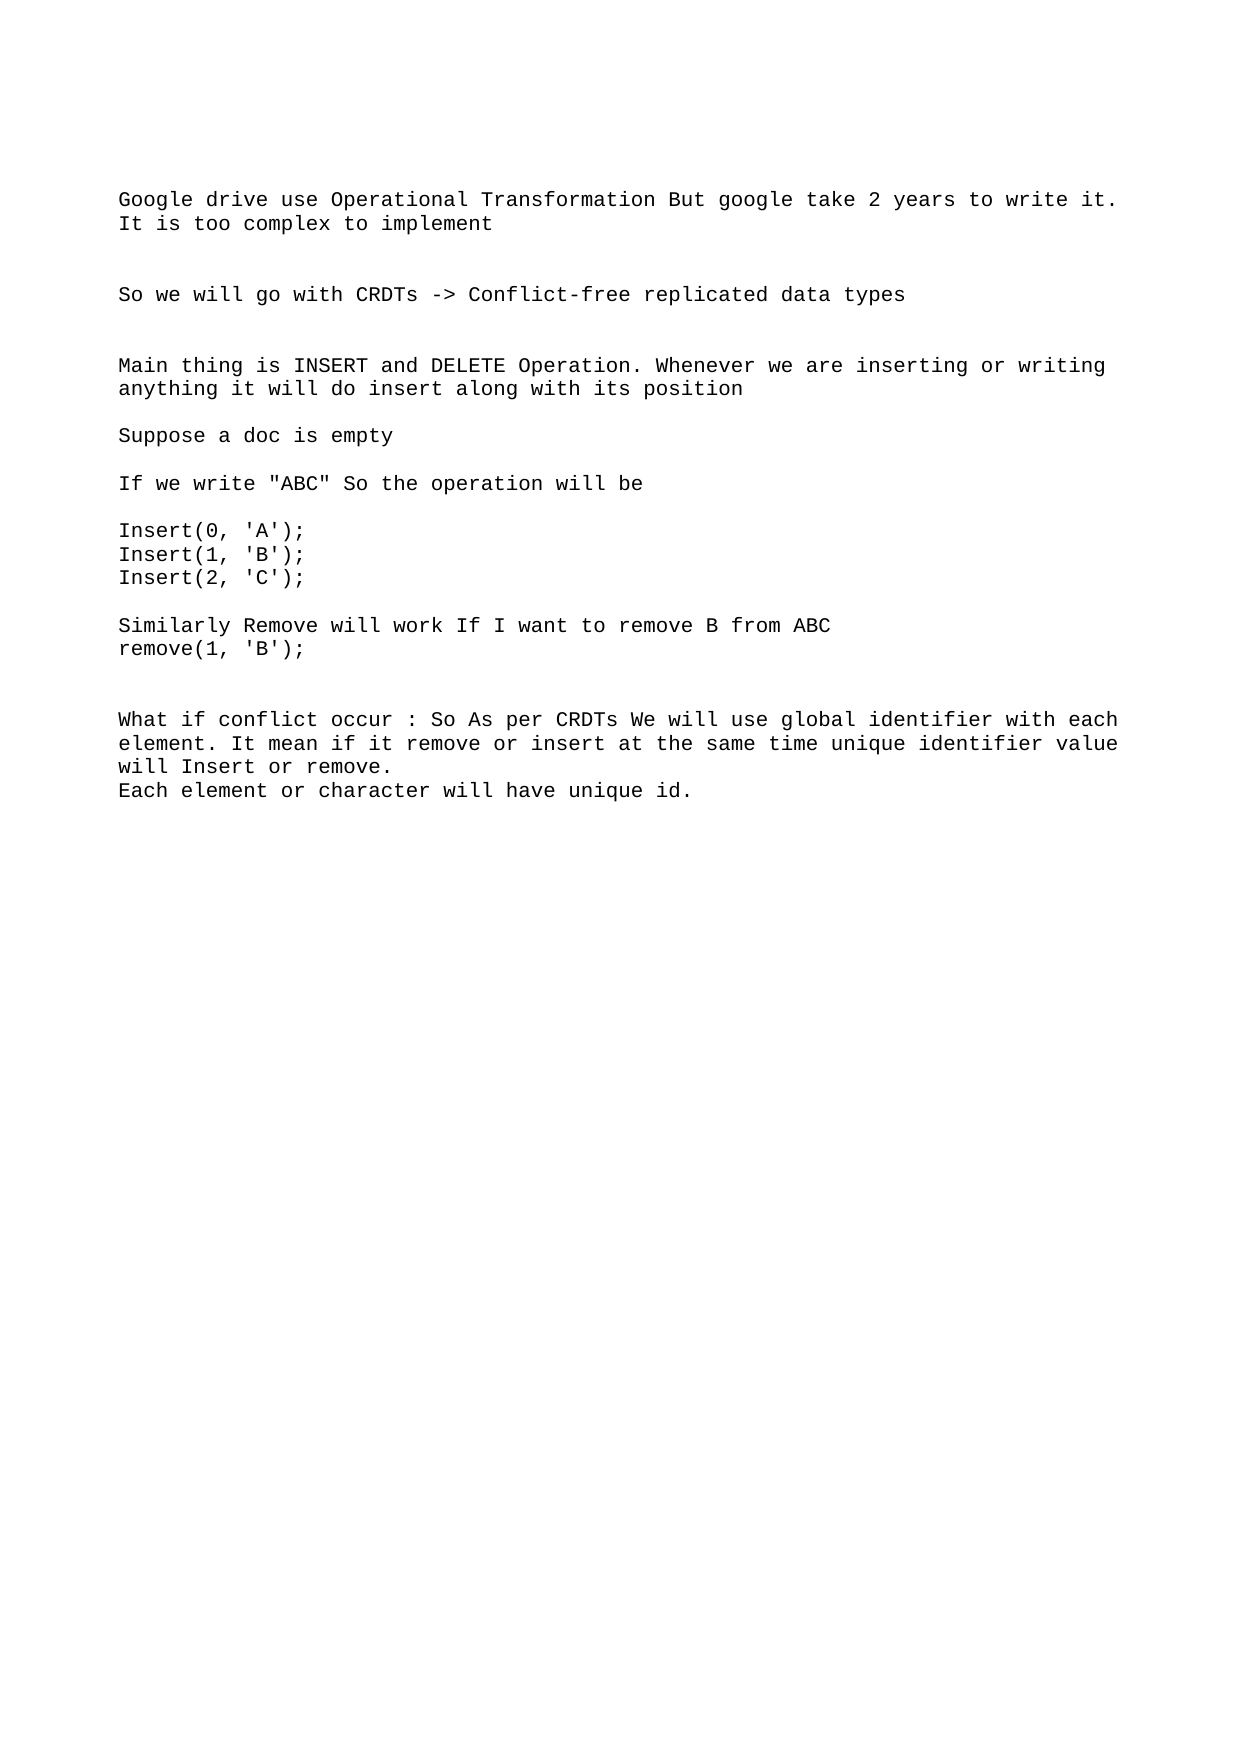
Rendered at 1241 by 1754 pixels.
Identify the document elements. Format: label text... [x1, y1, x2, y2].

text What if conflict occur : So As per CRDTs We will use global identifier with each element. It mean if it remove or insert at the same time unique identifier value will Insert or remove. [118, 709, 1122, 780]
text Insert(1, 'B'); [118, 544, 1122, 567]
text Similarly Remove will work If I want to remove B from ABC [118, 615, 1122, 638]
text remove(1, 'B'); [118, 638, 1122, 662]
text Insert(0, 'A'); [118, 520, 1122, 544]
text Insert(2, 'C'); [118, 567, 1122, 591]
text So we will go with CRDTs -> Conflict-free replicated data types [118, 284, 1122, 307]
text Suppose a doc is empty [118, 426, 1122, 449]
text If we write "ABC" So the operation will be [118, 473, 1122, 496]
text Each element or character will have unique id. [118, 780, 1122, 804]
text Main thing is INSERT and DELETE Operation. Whenever we are inserting or writing anything it will do insert along with its position [118, 354, 1122, 402]
text Google drive use Operational Transformation But google take 2 years to write it. It is too complex to implement [118, 189, 1122, 236]
